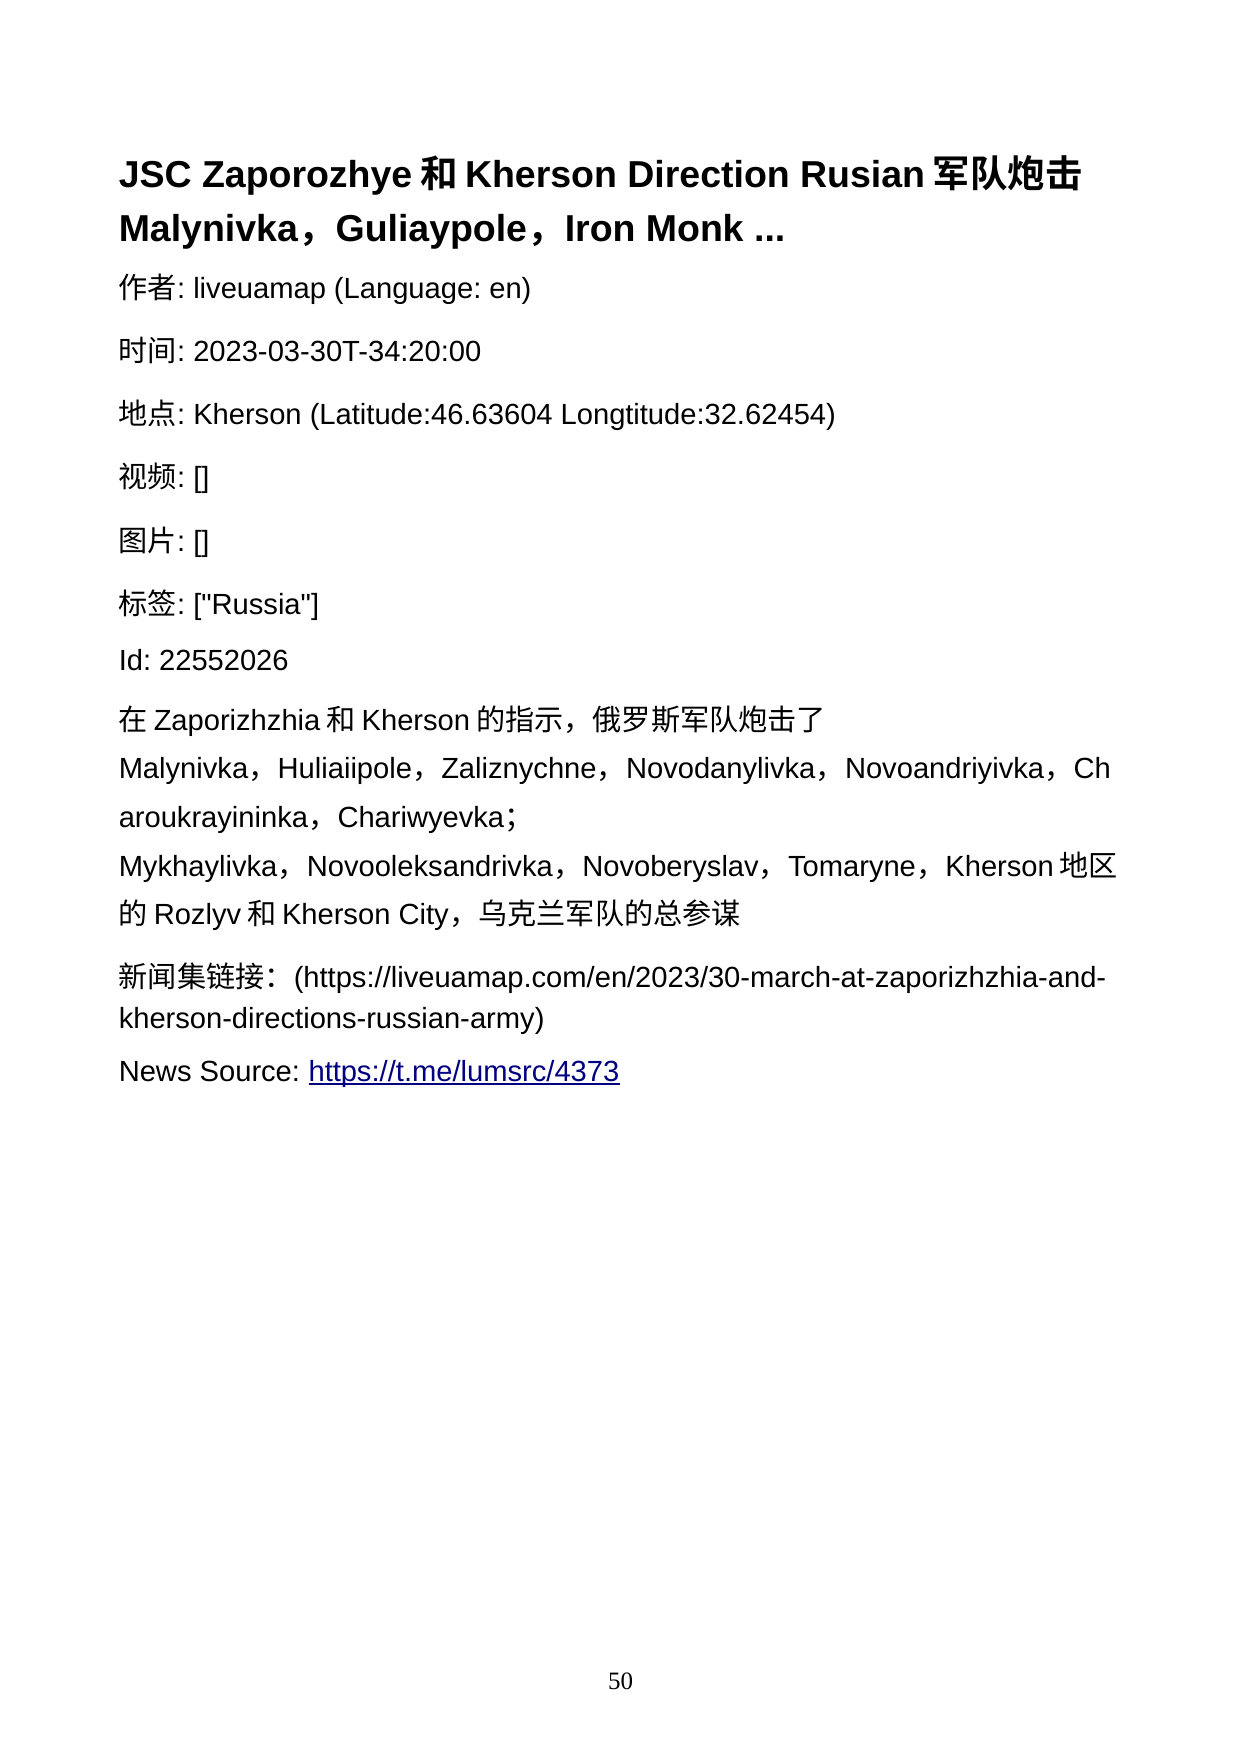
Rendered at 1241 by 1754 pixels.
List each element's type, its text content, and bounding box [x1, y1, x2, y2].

text 标签: ["Russia"] [118, 580, 1122, 622]
text 时间: 2023-03-30T-34:20:00 [118, 328, 1122, 370]
text 图片: [] [118, 517, 1122, 559]
subtitle JSC Zaporozhye和Kherson Direction Rusian军队炮击Malynivka，Guliaypole，Iron Monk ... [118, 143, 1122, 252]
text 视频: [] [118, 454, 1122, 496]
text Id: 22552026 [118, 643, 1122, 677]
text 在Zaporizhzhia和Kherson的指示，俄罗斯军队炮击了Malynivka，Huliaiipole，Zaliznychne，Novodanylivka，Novoandriyivka，Charoukrayininka，Chariwyevka； Mykhaylivka，Novooleksandrivka，Novoberyslav，Tomaryne，Kherson地区的Rozlyv和Kherson City，乌克兰军队的总参谋 [118, 696, 1122, 933]
text 地点: Kherson (Latitude:46.63604 Longtitude:32.62454) [118, 391, 1122, 433]
text 作者: liveuamap (Language: en) [118, 264, 1122, 307]
text News Source: https://t.me/lumsrc/4373 [118, 1054, 1122, 1088]
text 新闻集链接：(https://liveuamap.com/en/2023/30-march-at-zaporizhzhia-and-kherson-directions-russian-army) [118, 954, 1122, 1034]
